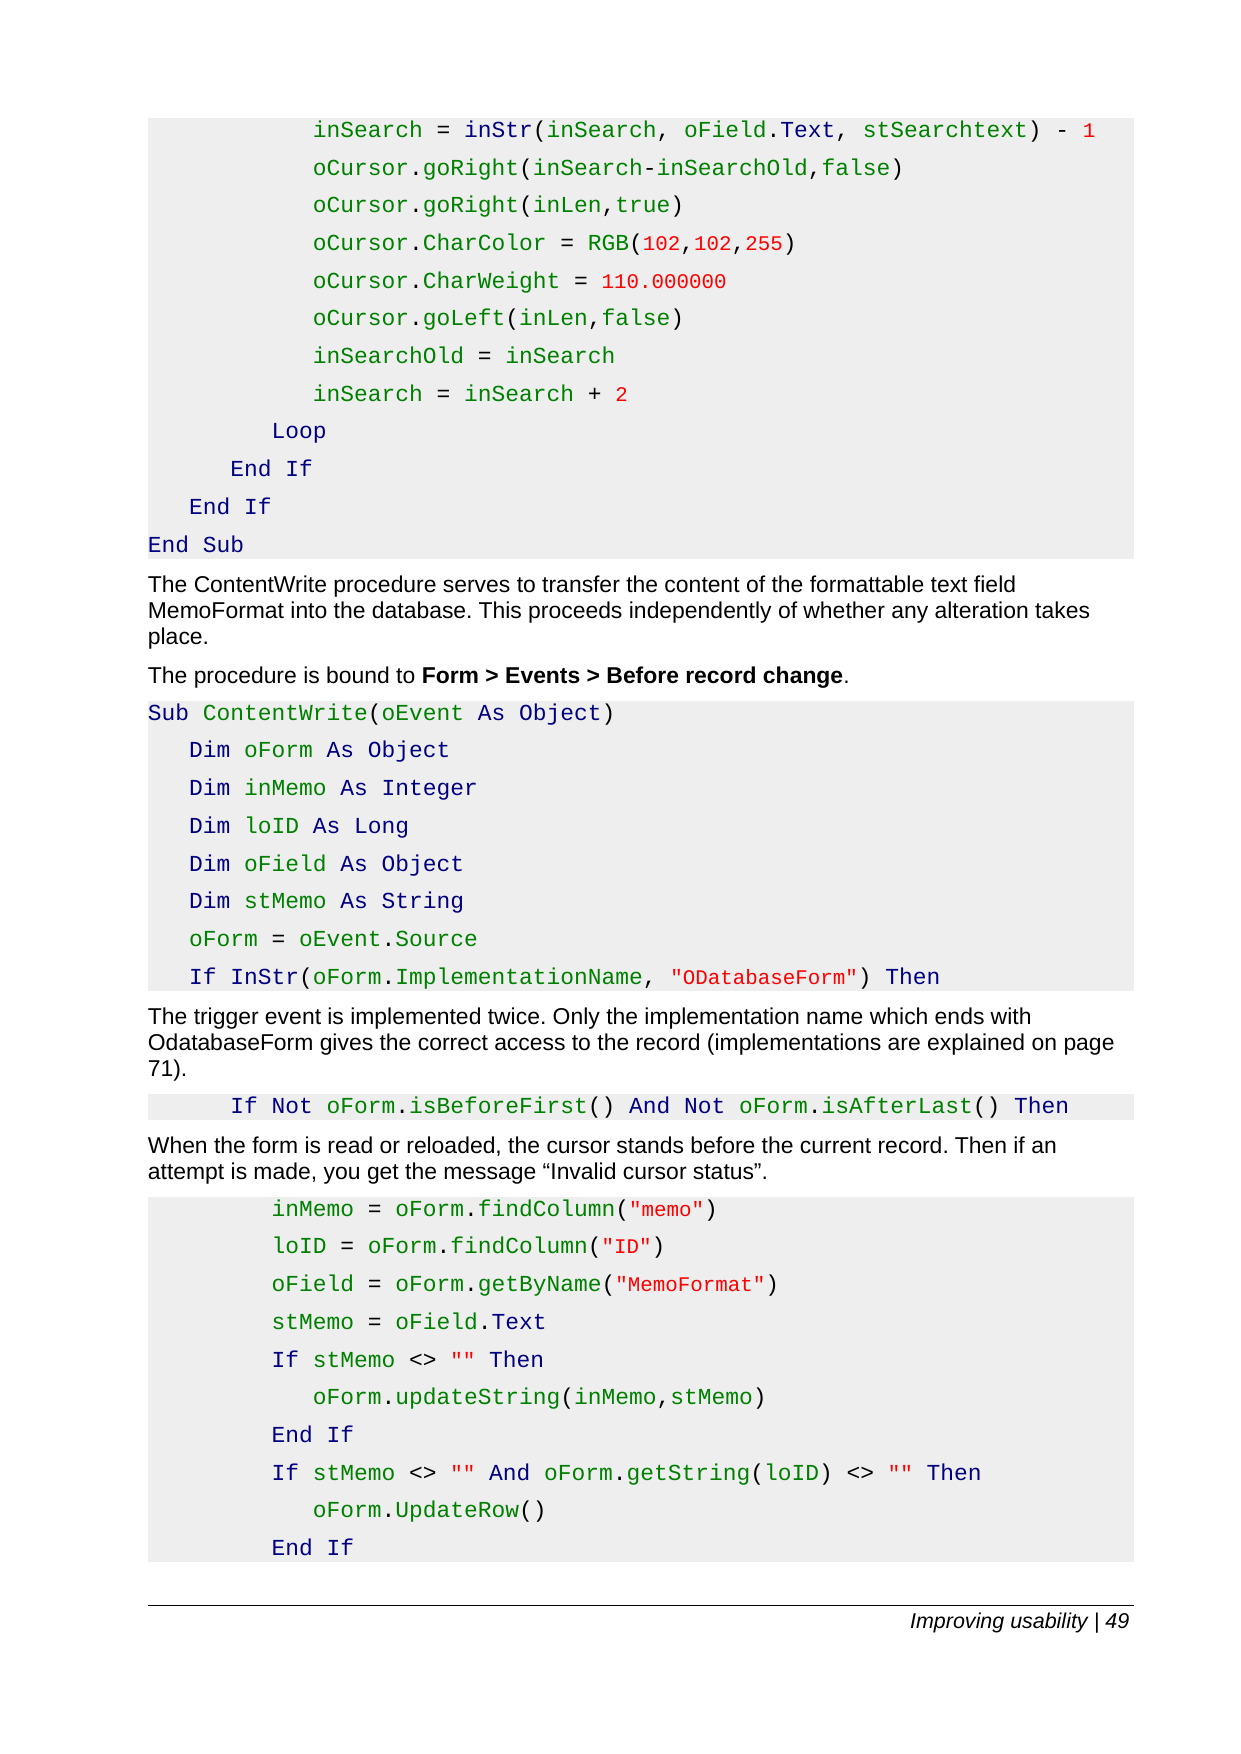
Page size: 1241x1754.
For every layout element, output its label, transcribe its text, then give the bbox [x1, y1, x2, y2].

text If InStr(oForm.ImplementationName, "ODatabaseForm") Then [148, 965, 1134, 991]
text Dim loID As Long [148, 814, 1134, 840]
text oField = oForm.getByName("MemoFormat") [148, 1273, 1134, 1298]
text inSearch = inStr(inSearch, oField.Text, stSearchtext) - 1 [148, 118, 1134, 144]
text The ContentWrite procedure serves to transfer the content of the formattable text field MemoFormat into the database. This proceeds independently of whether any alteration takes place. [148, 571, 1134, 650]
text inSearch = inSearch + 2 [148, 382, 1134, 408]
text End Sub [148, 533, 1134, 559]
text Dim inMemo As Integer [148, 776, 1134, 802]
text stMemo = oField.Text [148, 1310, 1134, 1336]
text oCursor.CharWeight = 110.000000 [148, 269, 1134, 295]
text Dim stMemo As String [148, 889, 1134, 916]
text oCursor.goRight(inSearch-inSearchOld,false) [148, 156, 1134, 182]
text Dim oForm As Object [148, 739, 1134, 765]
text End If [148, 1537, 1134, 1562]
text Loop [148, 420, 1134, 446]
text oForm.updateString(inMemo,stMemo) [148, 1386, 1134, 1412]
text oForm = oEvent.Source [148, 927, 1134, 953]
text If stMemo <> "" Then [148, 1348, 1134, 1374]
text oCursor.goLeft(inLen,false) [148, 307, 1134, 333]
text inSearchOld = inSearch [148, 344, 1134, 370]
text End If [148, 457, 1134, 483]
text oCursor.goRight(inLen,true) [148, 193, 1134, 219]
text The procedure is bound to Form > Events > Before record change. [148, 662, 1134, 688]
text Sub ContentWrite(oEvent As Object) [148, 701, 1134, 727]
text End If [148, 1423, 1134, 1449]
text If stMemo <> "" And oForm.getString(loID) <> "" Then [148, 1461, 1134, 1487]
text If Not oForm.isBeforeFirst() And Not oForm.isAfterLast() Then [148, 1094, 1134, 1120]
text End If [148, 495, 1134, 521]
text oCursor.CharColor = RGB(102,102,255) [148, 231, 1134, 257]
text The trigger event is implemented twice. Only the implementation name which ends with OdatabaseForm gives the correct access to the record (implementations are explained on page 71). [148, 1003, 1134, 1082]
text inMemo = oForm.findColumn("memo") [148, 1197, 1134, 1223]
text When the form is read or reloaded, the cursor stands before the current record. Then if an attempt is made, you get the message “Invalid cursor status”. [148, 1132, 1134, 1185]
text Dim oField As Object [148, 852, 1134, 878]
text loID = oForm.findColumn("ID") [148, 1235, 1134, 1261]
text oForm.UpdateRow() [148, 1499, 1134, 1525]
